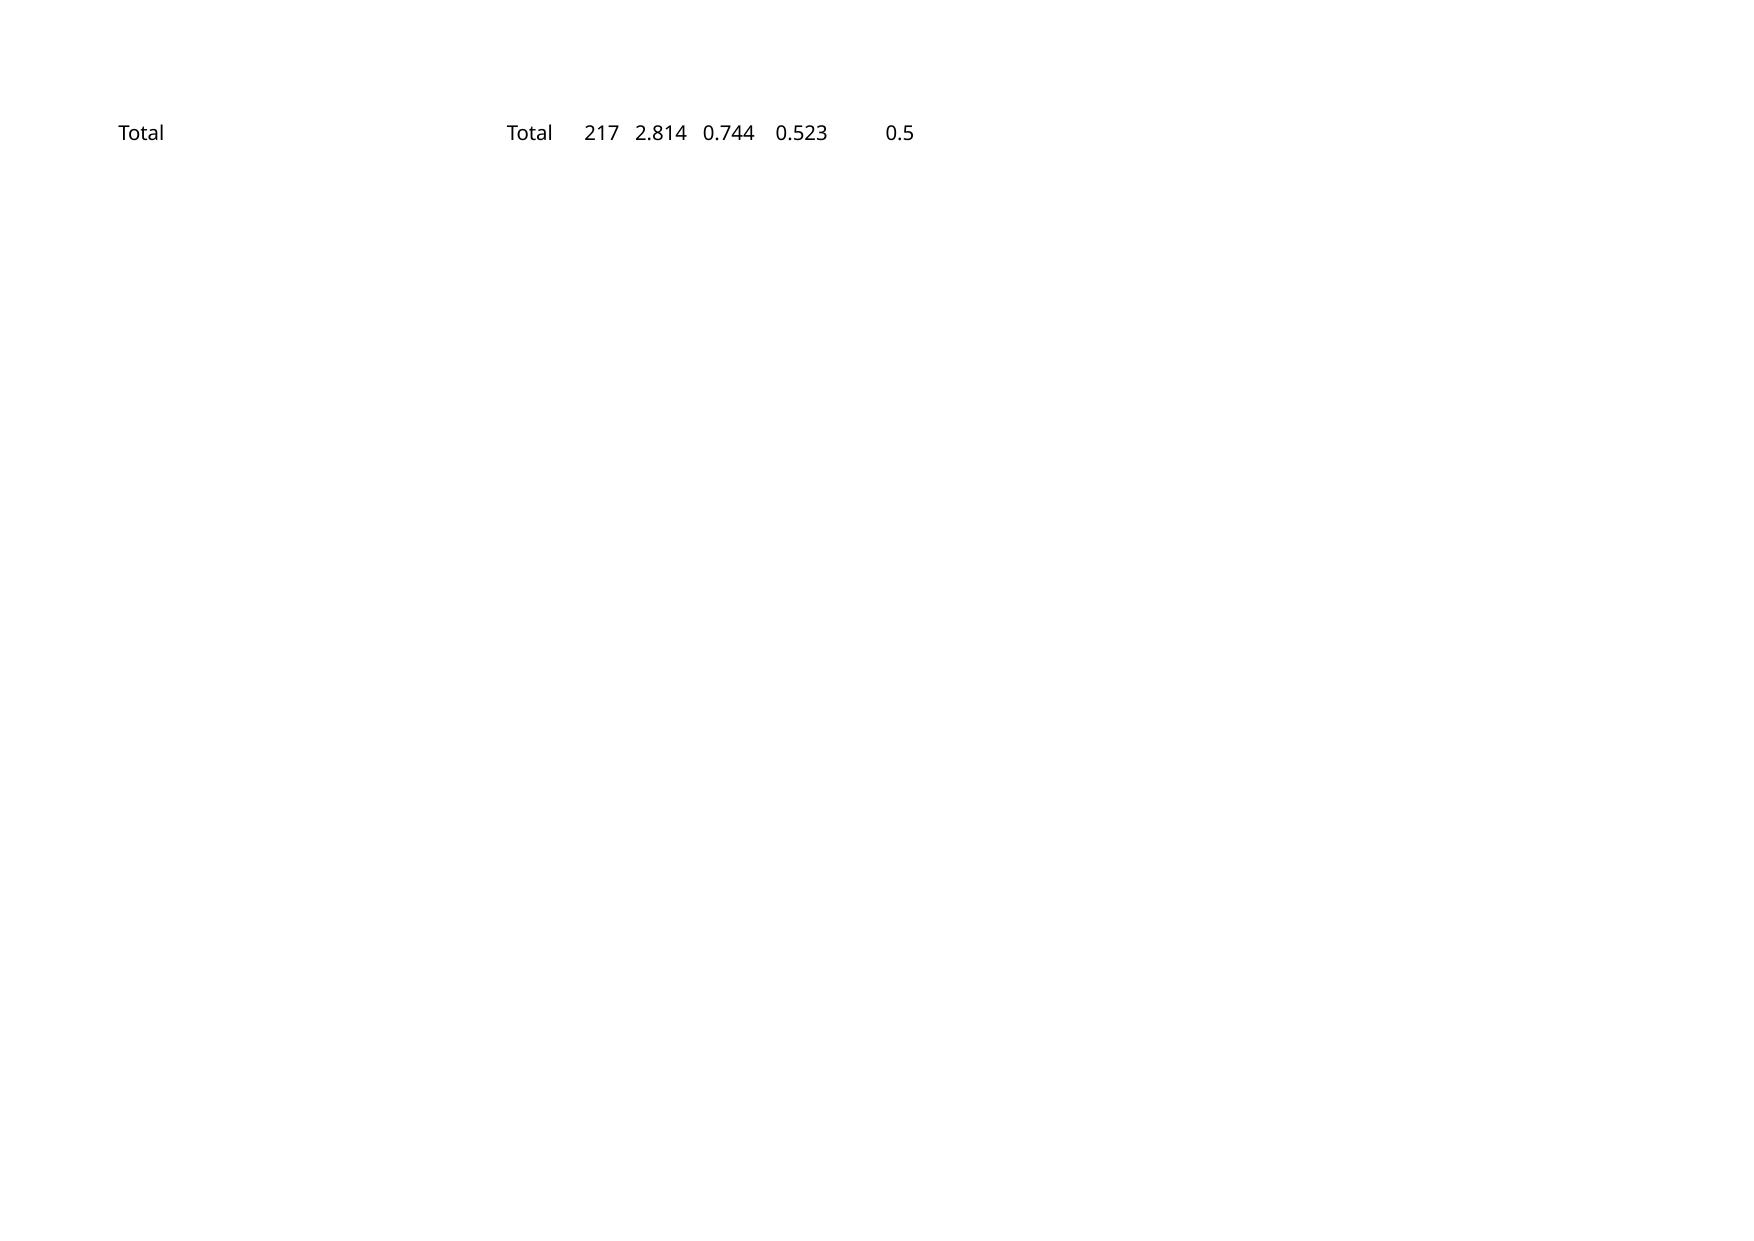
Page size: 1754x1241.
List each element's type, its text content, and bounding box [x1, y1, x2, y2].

text Total Total 217 2.814 0.744 0.523 0.5 [118, 118, 1636, 146]
